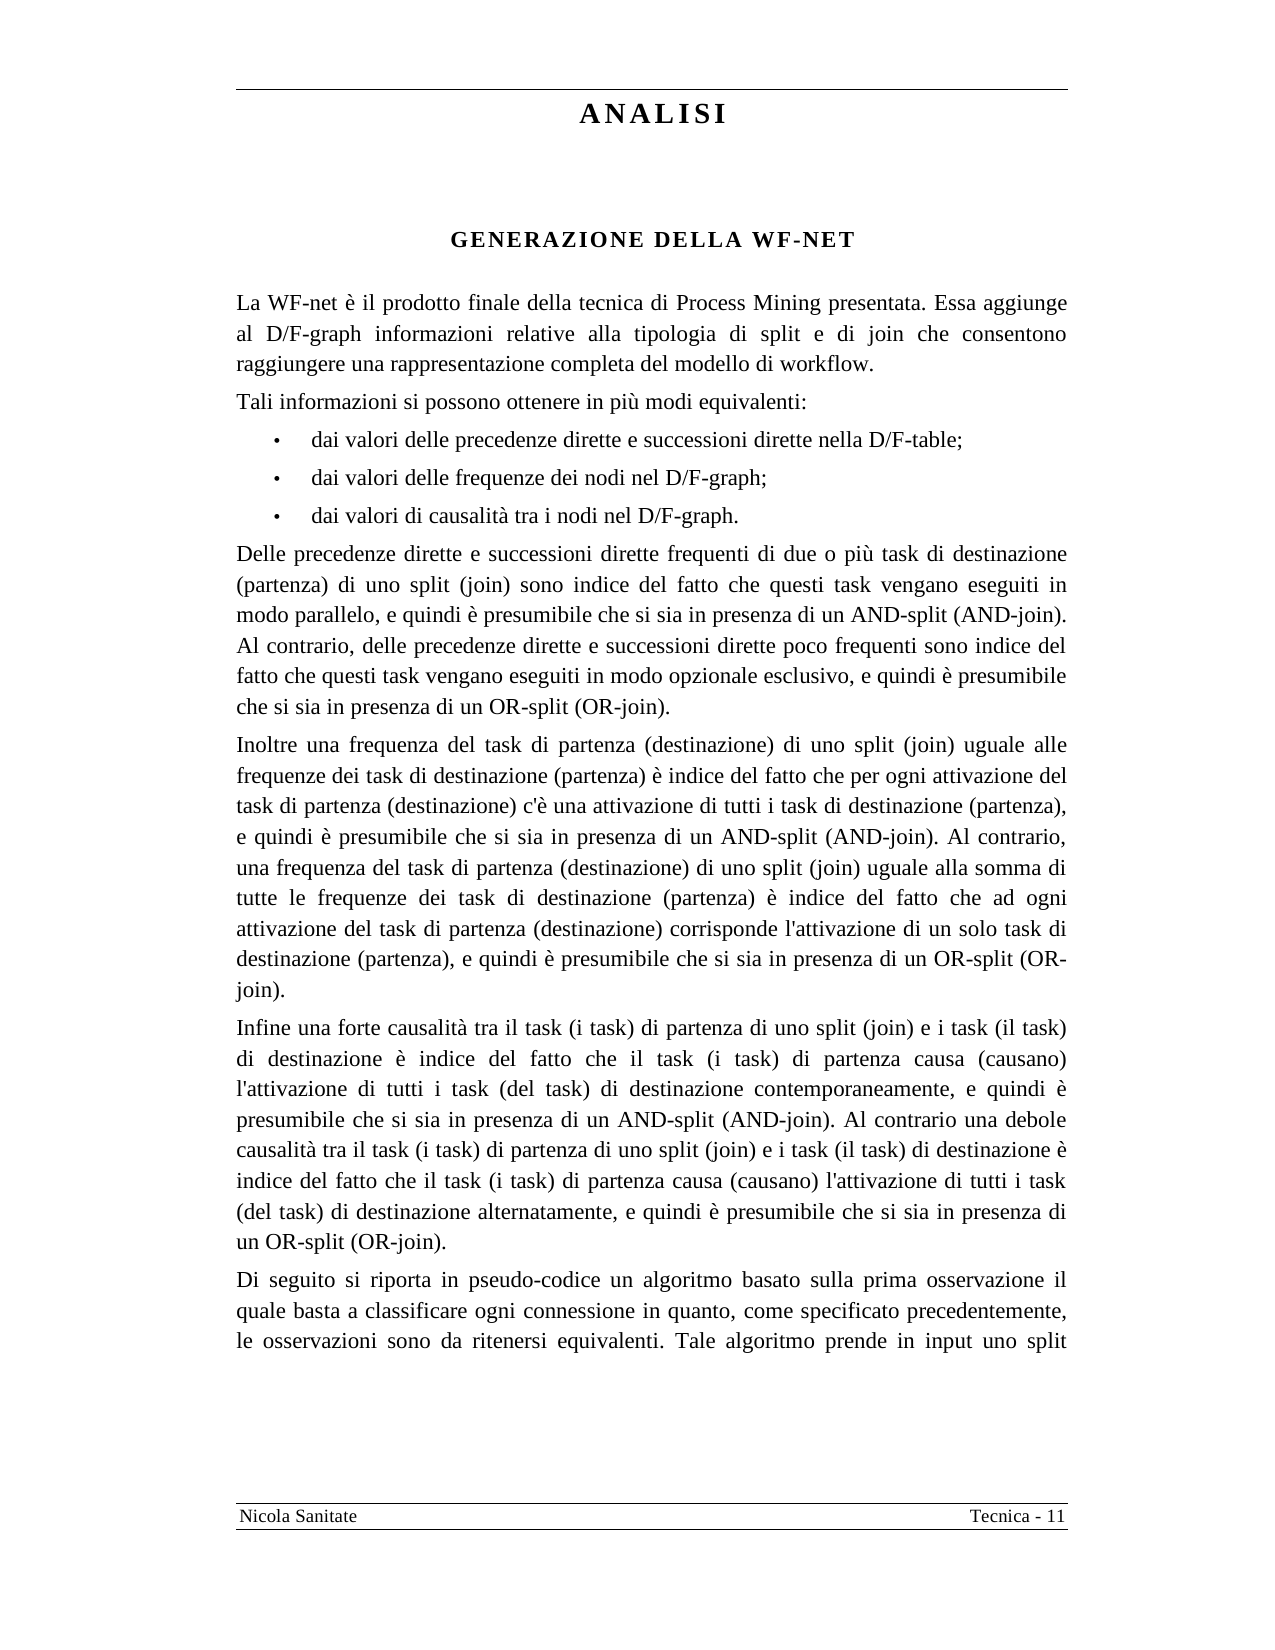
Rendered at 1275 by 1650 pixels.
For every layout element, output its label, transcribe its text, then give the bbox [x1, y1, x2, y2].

text Tali informazioni si possono ottenere in più modi equivalenti: [236, 389, 1068, 415]
text Di seguito si riporta in pseudo-codice un algoritmo basato sulla prima osservazione il quale basta a classificare ogni connessione in quanto, come specificato precedentemente, le osservazioni sono da ritenersi equivalenti. Tale algoritmo prende in input uno split [236, 1267, 1068, 1354]
text Infine una forte causalità tra il task (i task) di partenza di uno split (join) e i task (il task) di destinazione è indice del fatto che il task (i task) di partenza causa (causano) l'attivazione di tutti i task (del task) di destinazione contemporaneamente, e quindi è presumibile che si sia in presenza di un AND-split (AND-join). Al contrario una debole causalità tra il task (i task) di partenza di uno split (join) e i task (il task) di destinazione è indice del fatto che il task (i task) di partenza causa (causano) l'attivazione di tutti i task (del task) di destinazione alternatamente, e quindi è presumibile che si sia in presenza di un OR-split (OR-join). [236, 1015, 1068, 1255]
subtitle Generazione della WF-net [236, 227, 1068, 253]
list dai valori di causalità tra i nodi nel D/F-graph. [274, 503, 1068, 528]
list dai valori delle frequenze dei nodi nel D/F-graph; [274, 465, 1068, 491]
text La WF-net è il prodotto finale della tecnica di Process Mining presentata. Essa aggiunge al D/F-graph informazioni relative alla tipologia di split e di join che consentono raggiungere una rappresentazione completa del modello di workflow. [236, 290, 1068, 377]
text Inoltre una frequenza del task di partenza (destinazione) di uno split (join) uguale alle frequenze dei task di destinazione (partenza) è indice del fatto che per ogni attivazione del task di partenza (destinazione) c'è una attivazione di tutti i task di destinazione (partenza), e quindi è presumibile che si sia in presenza di un AND-split (AND-join). Al contrario, una frequenza del task di partenza (destinazione) di uno split (join) uguale alla somma di tutte le frequenze dei task di destinazione (partenza) è indice del fatto che ad ogni attivazione del task di partenza (destinazione) corrisponde l'attivazione di un solo task di destinazione (partenza), e quindi è presumibile che si sia in presenza di un OR-split (OR-join). [236, 732, 1068, 1002]
list dai valori delle precedenze dirette e successioni dirette nella D/F-table; [274, 427, 1068, 453]
text Delle precedenze dirette e successioni dirette frequenti di due o più task di destinazione (partenza) di uno split (join) sono indice del fatto che questi task vengano eseguiti in modo parallelo, e quindi è presumibile che si sia in presenza di un AND-split (AND-join). Al contrario, delle precedenze dirette e successioni dirette poco frequenti sono indice del fatto che questi task vengano eseguiti in modo opzionale esclusivo, e quindi è presumibile che si sia in presenza di un OR-split (OR-join). [236, 541, 1068, 719]
